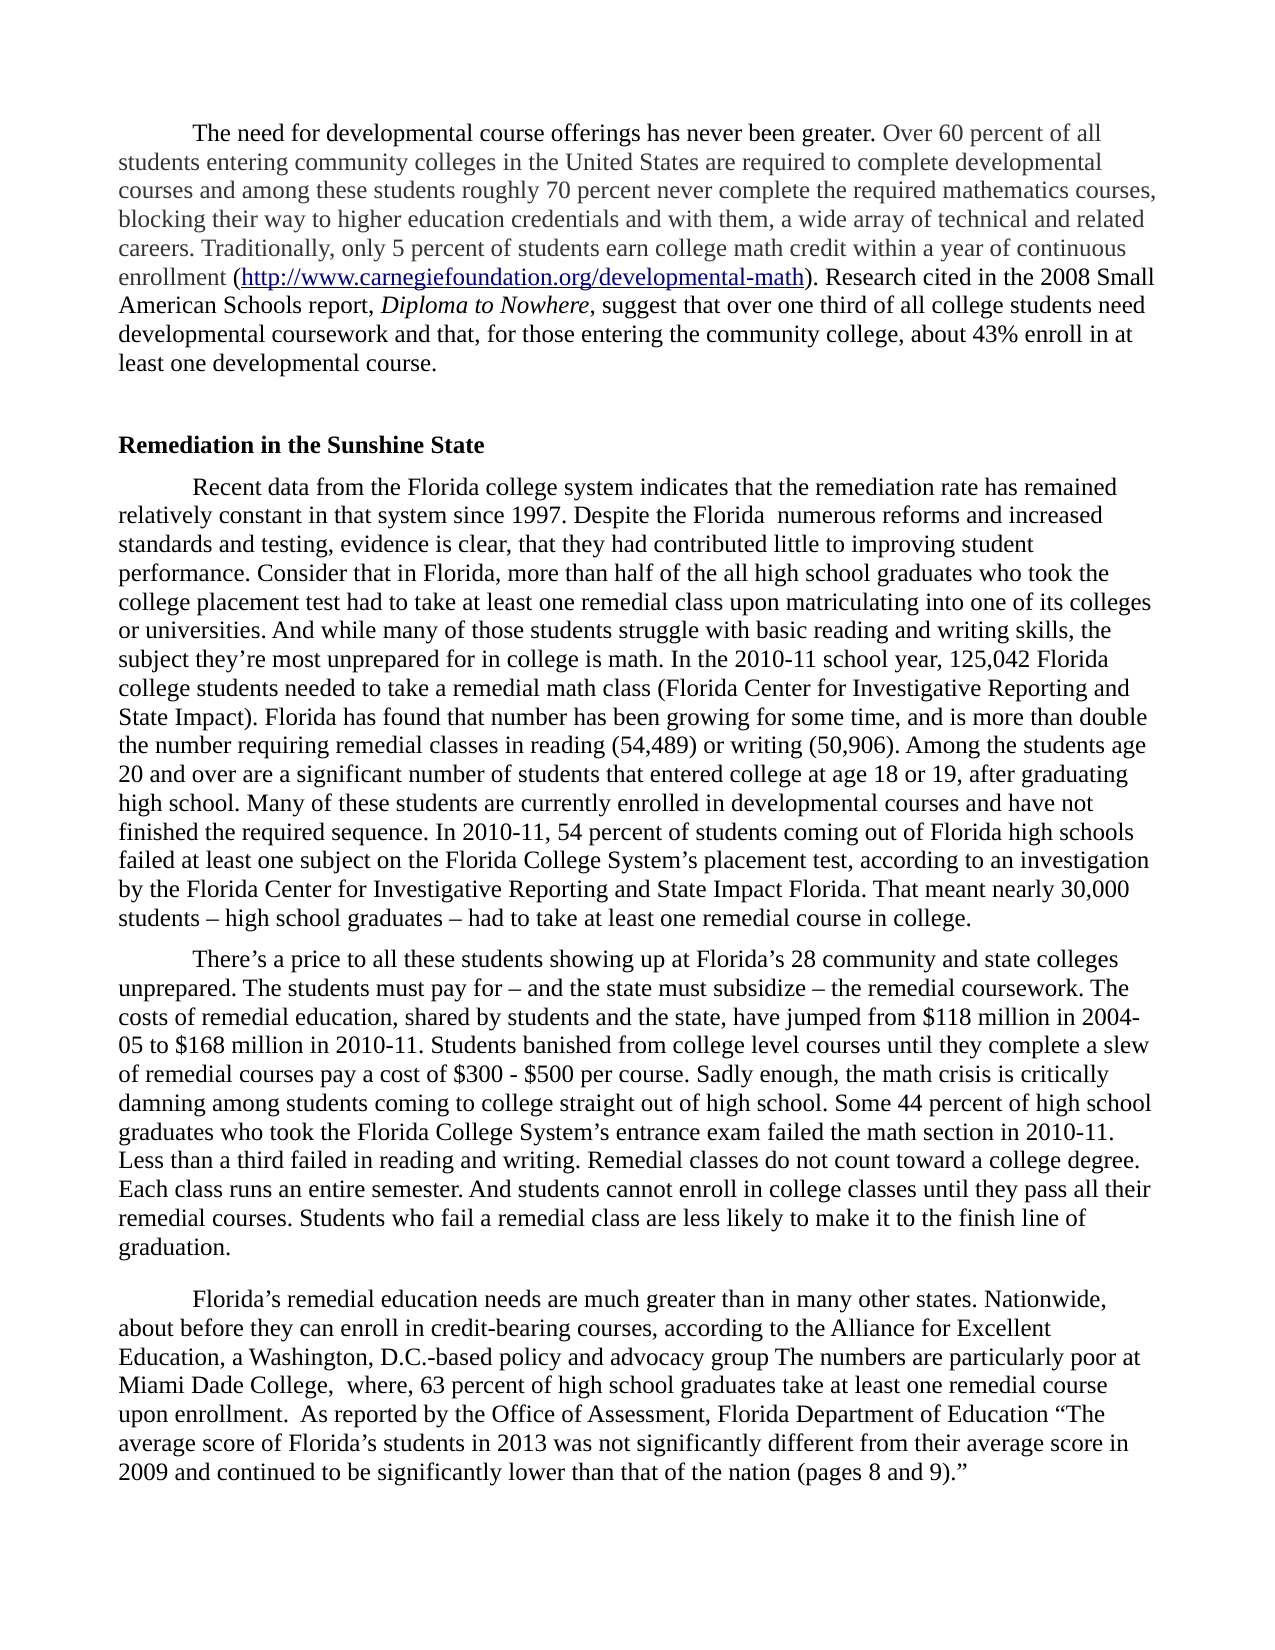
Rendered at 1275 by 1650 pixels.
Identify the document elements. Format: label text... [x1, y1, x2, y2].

text Recent data from the Florida college system indicates that the remediation rate has remained relatively constant in that system since 1997. Despite the Florida numerous reforms and increased standards and testing, evidence is clear, that they had contributed little to improving student performance. Consider that in Florida, more than half of the all high school graduates who took the college placement test had to take at least one remedial class upon matriculating into one of its colleges or universities. And while many of those students struggle with basic reading and writing skills, the subject they’re most unprepared for in college is math. In the 2010-11 school year, 125,042 Florida college students needed to take a remedial math class (Florida Center for Investigative Reporting and State Impact). Florida has found that number has been growing for some time, and is more than double the number requiring remedial classes in reading (54,489) or writing (50,906). Among the students age 20 and over are a significant number of students that entered college at age 18 or 19, after graduating high school. Many of these students are currently enrolled in developmental courses and have not finished the required sequence. In 2010-11, 54 percent of students coming out of Florida high schools failed at least one subject on the Florida College System’s placement test, according to an investigation by the Florida Center for Investigative Reporting and State Impact Florida. That meant nearly 30,000 students – high school graduates – had to take at least one remedial course in college. [118, 472, 1157, 932]
text There’s a price to all these students showing up at Florida’s 28 community and state colleges unprepared. The students must pay for – and the state must subsidize – the remedial coursework. The costs of remedial education, shared by students and the state, have jumped from $118 million in 2004-05 to $168 million in 2010-11. Students banished from college level courses until they complete a slew of remedial courses pay a cost of $300 - $500 per course. Sadly enough, the math crisis is critically damning among students coming to college straight out of high school. Some 44 percent of high school graduates who took the Florida College System’s entrance exam failed the math section in 2010-11. Less than a third failed in reading and writing. Remedial classes do not count toward a college degree. Each class runs an entire semester. And students cannot enroll in college classes until they pass all their remedial courses. Students who fail a remedial class are less likely to make it to the finish line of graduation. [118, 944, 1157, 1261]
text Florida’s remedial education needs are much greater than in many other states. Nationwide, about before they can enroll in credit-bearing courses, according to the Alliance for Excellent Education, a Washington, D.C.-based policy and advocacy group The numbers are particularly poor at Miami Dade College, where, 63 percent of high school graduates take at least one remedial course upon enrollment. As reported by the Office of Assessment, Florida Department of Education “The average score of Florida’s students in 2013 was not significantly different from their average score in 2009 and continued to be significantly lower than that of the nation (pages 8 and 9).” [118, 1284, 1157, 1485]
text Remediation in the Sunshine State [118, 431, 1157, 459]
text The need for developmental course offerings has never been greater. Over 60 percent of all students entering community colleges in the United States are required to complete developmental courses and among these students roughly 70 percent never complete the required mathematics courses, blocking their way to higher education credentials and with them, a wide array of technical and related careers. Traditionally, only 5 percent of students earn college math credit within a year of continuous enrollment (http://www.carnegiefoundation.org/developmental-math). Research cited in the 2008 Small American Schools report, Diploma to Nowhere, suggest that over one third of all college students need developmental coursework and that, for those entering the community college, about 43% enroll in at least one developmental course. [118, 118, 1157, 377]
